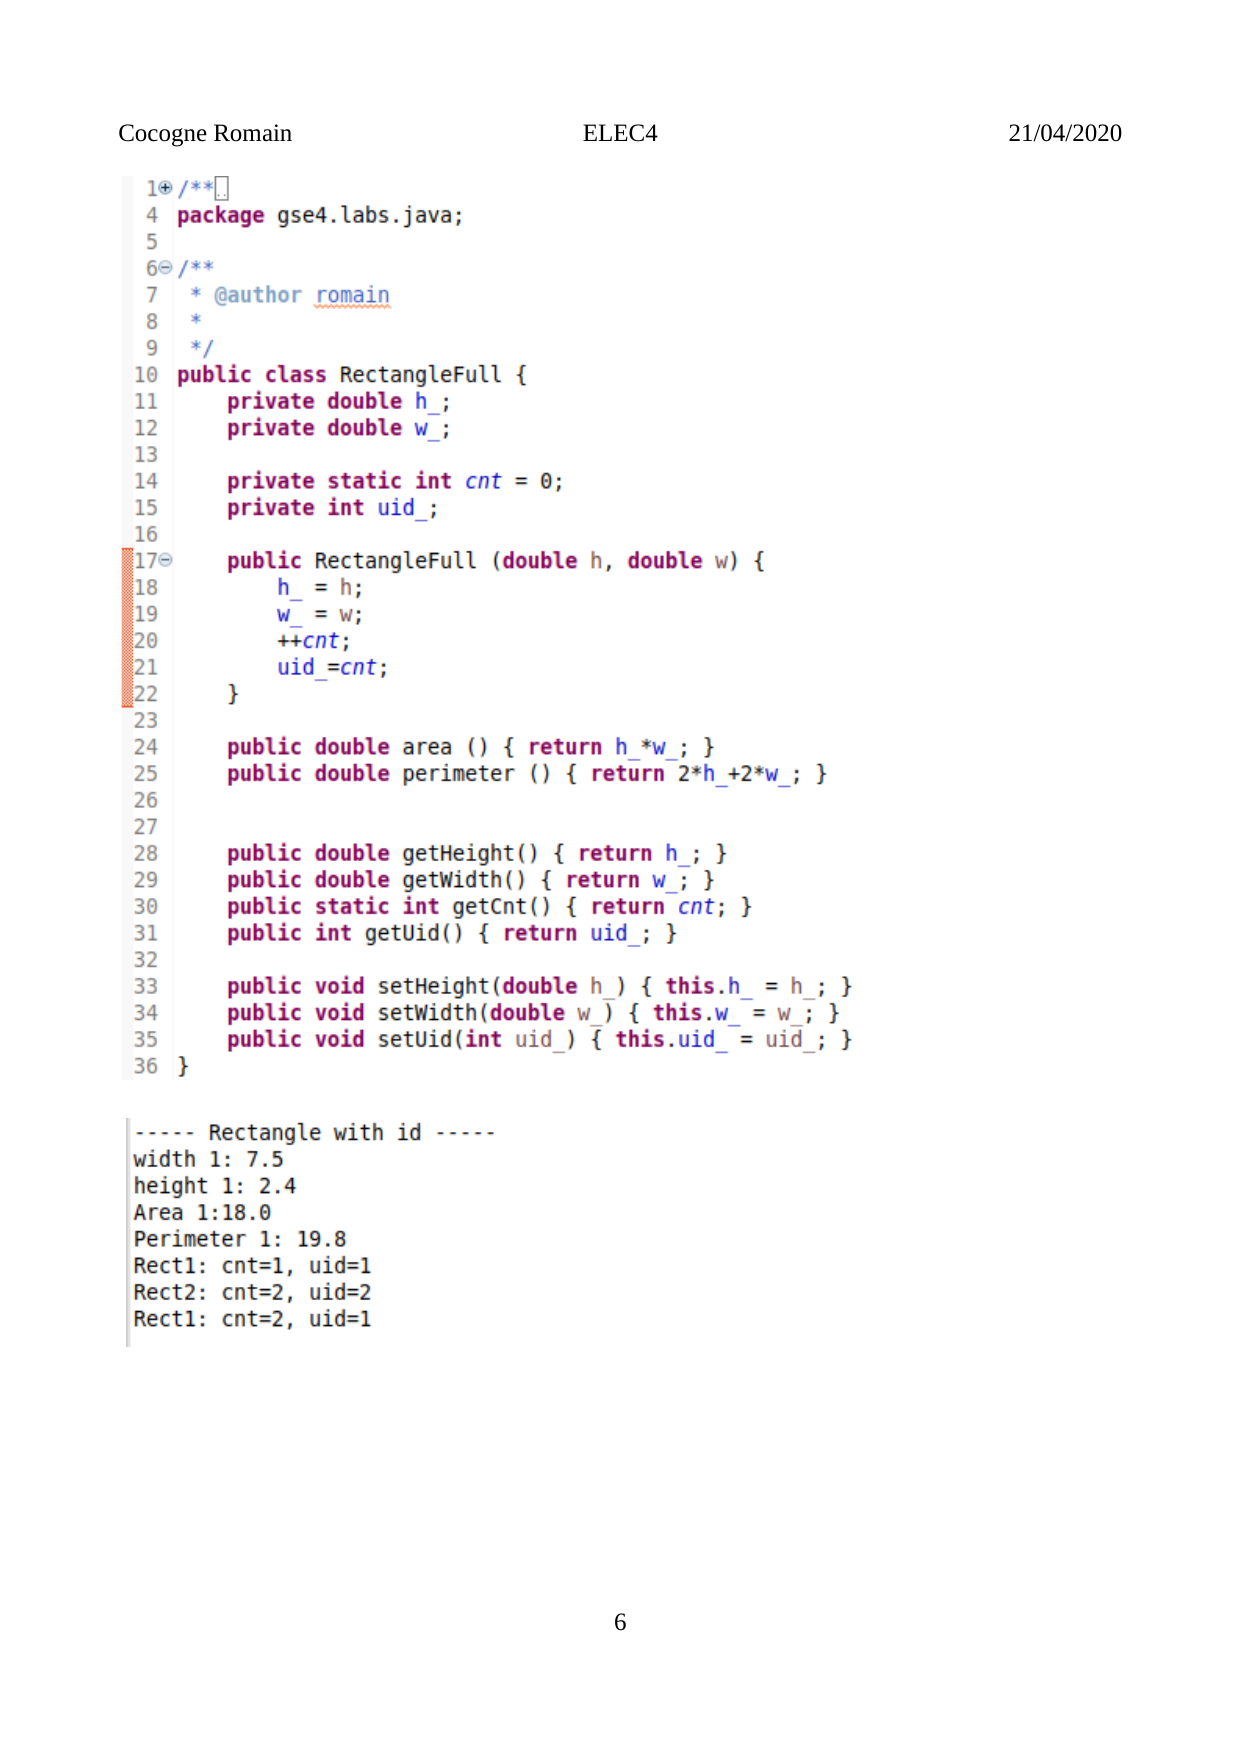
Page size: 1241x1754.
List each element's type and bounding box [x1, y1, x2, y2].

picture [121, 176, 897, 1080]
picture [126, 1118, 720, 1347]
